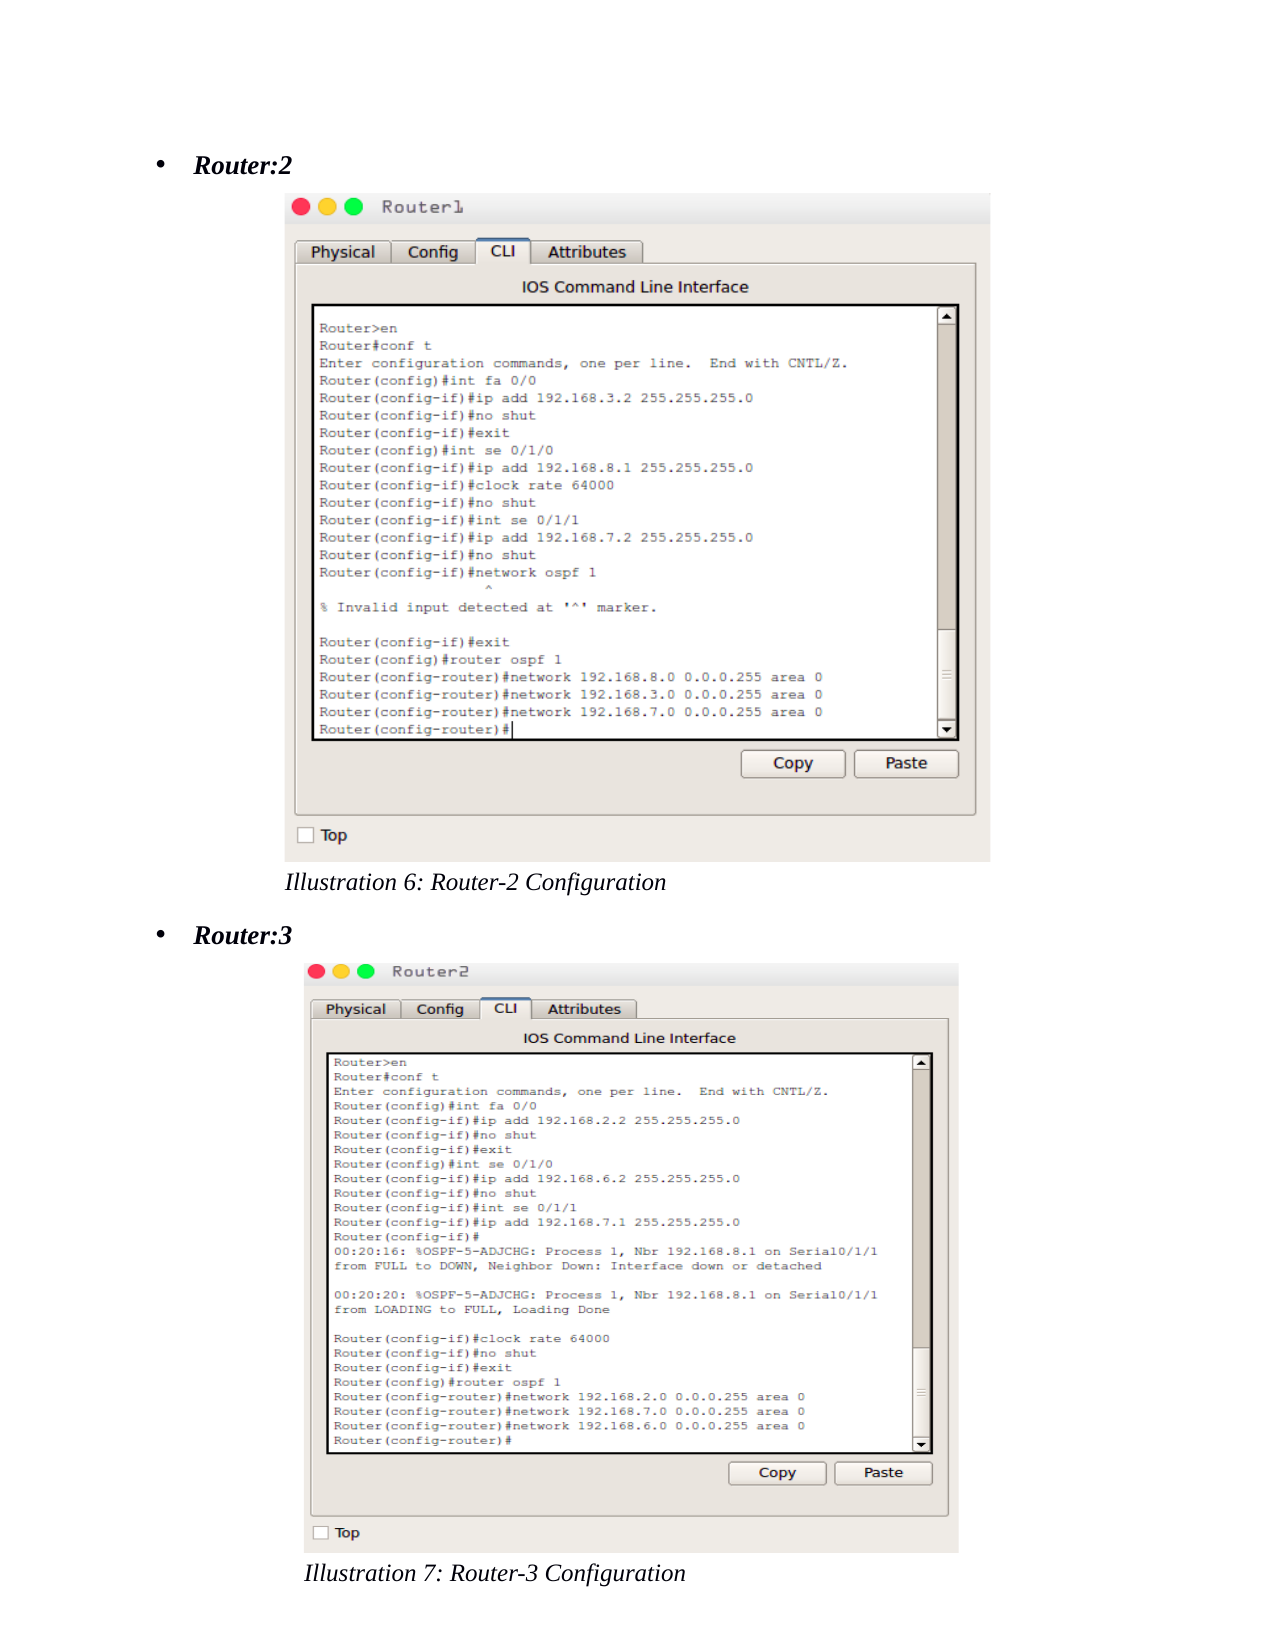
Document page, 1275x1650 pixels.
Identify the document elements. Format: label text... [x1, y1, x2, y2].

list Router:3 [156, 919, 1157, 951]
picture [303, 963, 959, 1553]
picture [284, 193, 991, 862]
text Illustration 7: Router-3 Configuration [304, 1553, 959, 1586]
list Router:2 [156, 149, 1157, 181]
text Illustration 6: Router-2 Configuration [284, 862, 991, 896]
